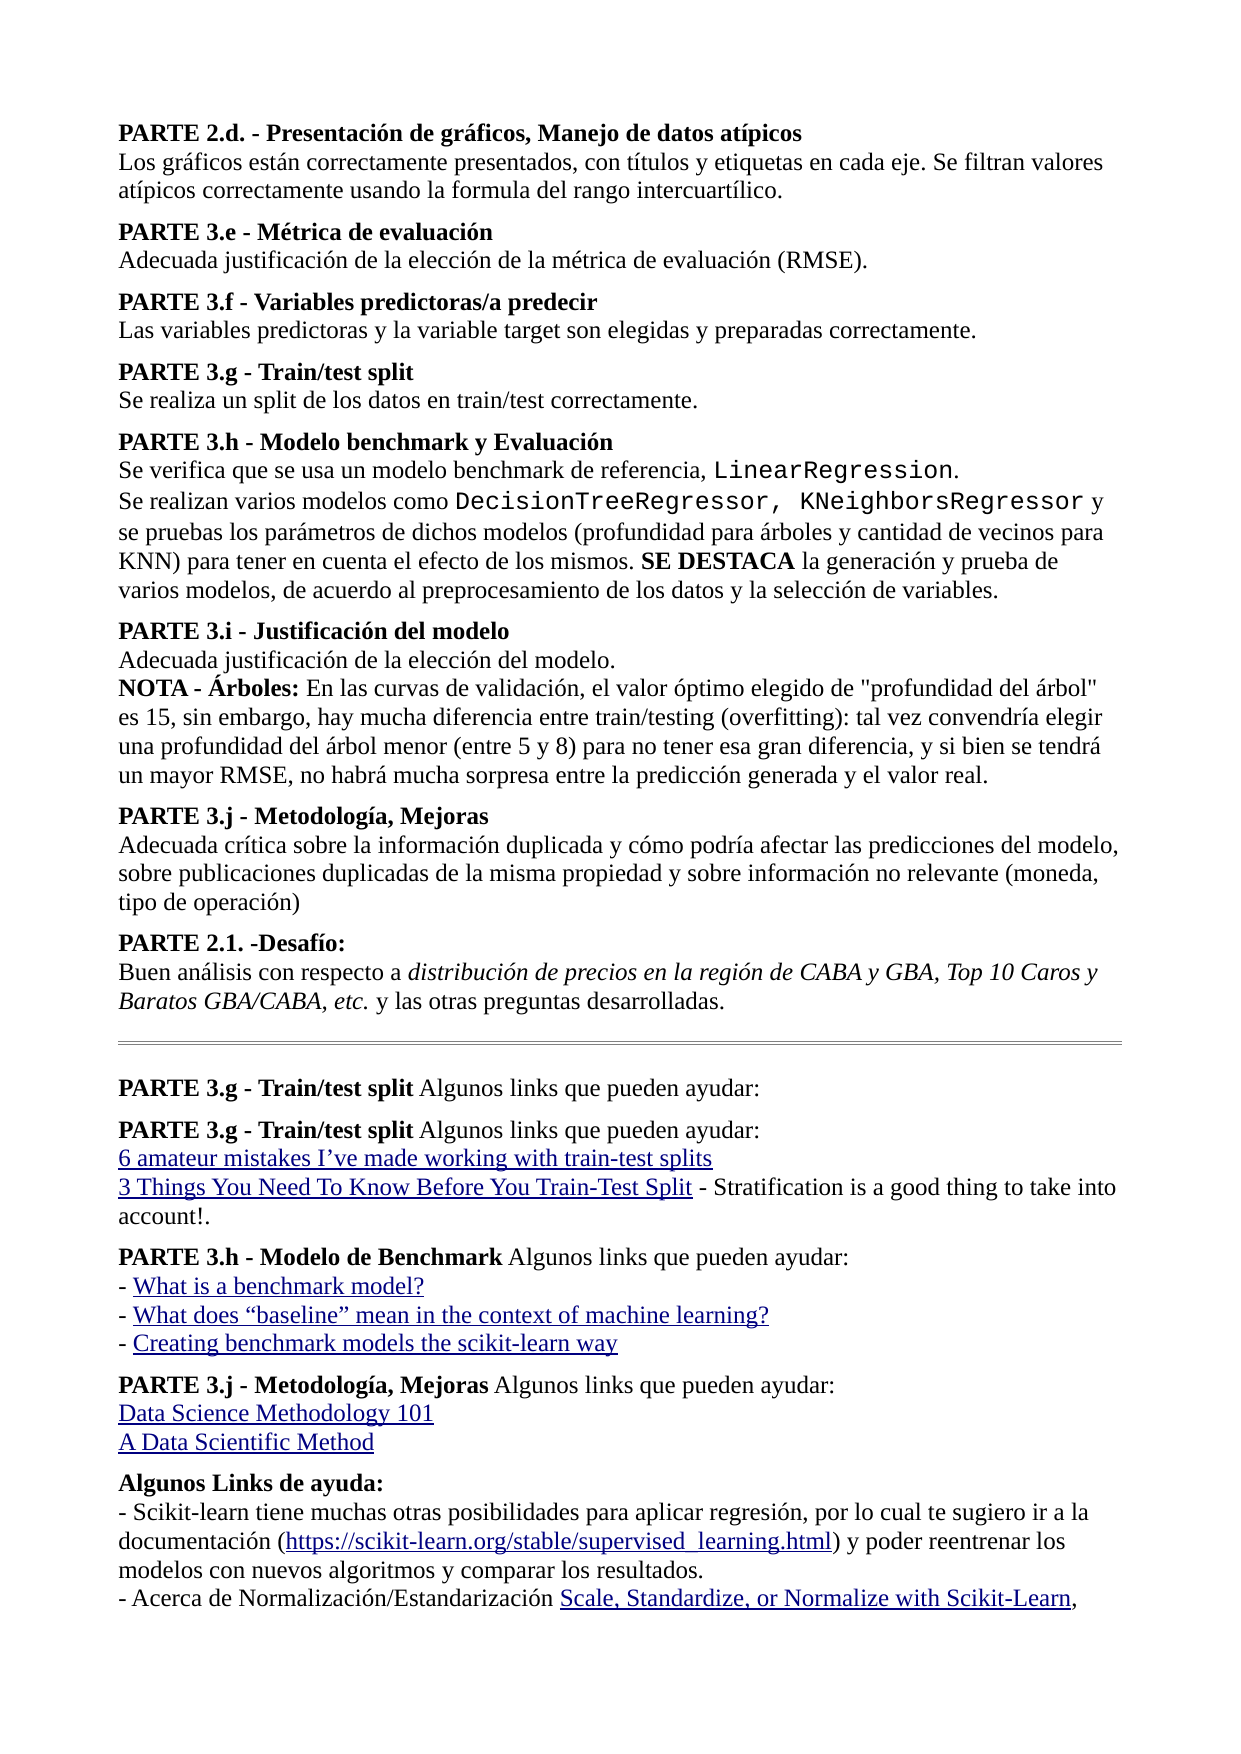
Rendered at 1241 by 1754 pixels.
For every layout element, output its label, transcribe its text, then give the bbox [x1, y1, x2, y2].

text PARTE 2.1. -Desafío: Buen análisis con respecto a distribución de precios en la región de CABA y GBA, Top 10 Caros y Baratos GBA/CABA, etc. y las otras preguntas desarrolladas. [118, 928, 1122, 1015]
text PARTE 3.g - Train/test split Algunos links que pueden ayudar: 6 amateur mistakes I’ve made working with train-test splits 3 Things You Need To Know Before You Train-Test Split - Stratification is a good thing to take into account!. [118, 1115, 1122, 1230]
text PARTE 3.i - Justificación del modelo Adecuada justificación de la elección del modelo. NOTA - Árboles: En las curvas de validación, el valor óptimo elegido de "profundidad del árbol" es 15, sin embargo, hay mucha diferencia entre train/testing (overfitting): tal vez convendría elegir una profundidad del árbol menor (entre 5 y 8) para no tener esa gran diferencia, y si bien se tendrá un mayor RMSE, no habrá mucha sorpresa entre la predicción generada y el valor real. [118, 616, 1122, 788]
text PARTE 3.g - Train/test split Algunos links que pueden ayudar: [118, 1073, 1122, 1102]
text PARTE 3.f - Variables predictoras/a predecir Las variables predictoras y la variable target son elegidas y preparadas correctamente. [118, 287, 1122, 344]
text PARTE 3.j - Metodología, Mejoras Adecuada crítica sobre la información duplicada y cómo podría afectar las predicciones del modelo, sobre publicaciones duplicadas de la misma propiedad y sobre información no relevante (moneda, tipo de operación) [118, 801, 1122, 916]
text PARTE 3.h - Modelo de Benchmark Algunos links que pueden ayudar: - What is a benchmark model? - What does “baseline” mean in the context of machine learning? - Creating benchmark models the scikit-learn way [118, 1242, 1122, 1357]
text PARTE 2.d. - Presentación de gráficos, Manejo de datos atípicos Los gráficos están correctamente presentados, con títulos y etiquetas en cada eje. Se filtran valores atípicos correctamente usando la formula del rango intercuartílico. [118, 118, 1122, 204]
text PARTE 3.h - Modelo benchmark y Evaluación Se verifica que se usa un modelo benchmark de referencia, LinearRegression. Se realizan varios modelos como DecisionTreeRegressor, KNeighborsRegressor y se pruebas los parámetros de dichos modelos (profundidad para árboles y cantidad de vecinos para KNN) para tener en cuenta el efecto de los mismos. SE DESTACA la generación y prueba de varios modelos, de acuerdo al preprocesamiento de los datos y la selección de variables. [118, 427, 1122, 603]
text PARTE 3.j - Metodología, Mejoras Algunos links que pueden ayudar: Data Science Methodology 101 A Data Scientific Method [118, 1370, 1122, 1456]
text PARTE 3.g - Train/test split Se realiza un split de los datos en train/test correctamente. [118, 357, 1122, 414]
text PARTE 3.e - Métrica de evaluación Adecuada justificación de la elección de la métrica de evaluación (RMSE). [118, 217, 1122, 274]
text Algunos Links de ayuda: - Scikit-learn tiene muchas otras posibilidades para aplicar regresión, por lo cual te sugiero ir a la documentación (https://scikit-learn.org/stable/supervised_learning.html) y poder reentrenar los modelos con nuevos algoritmos y comparar los resultados. - Acerca de Normalización/Estandarización Scale, Standardize, or Normalize with Scikit-Learn, [118, 1468, 1122, 1612]
